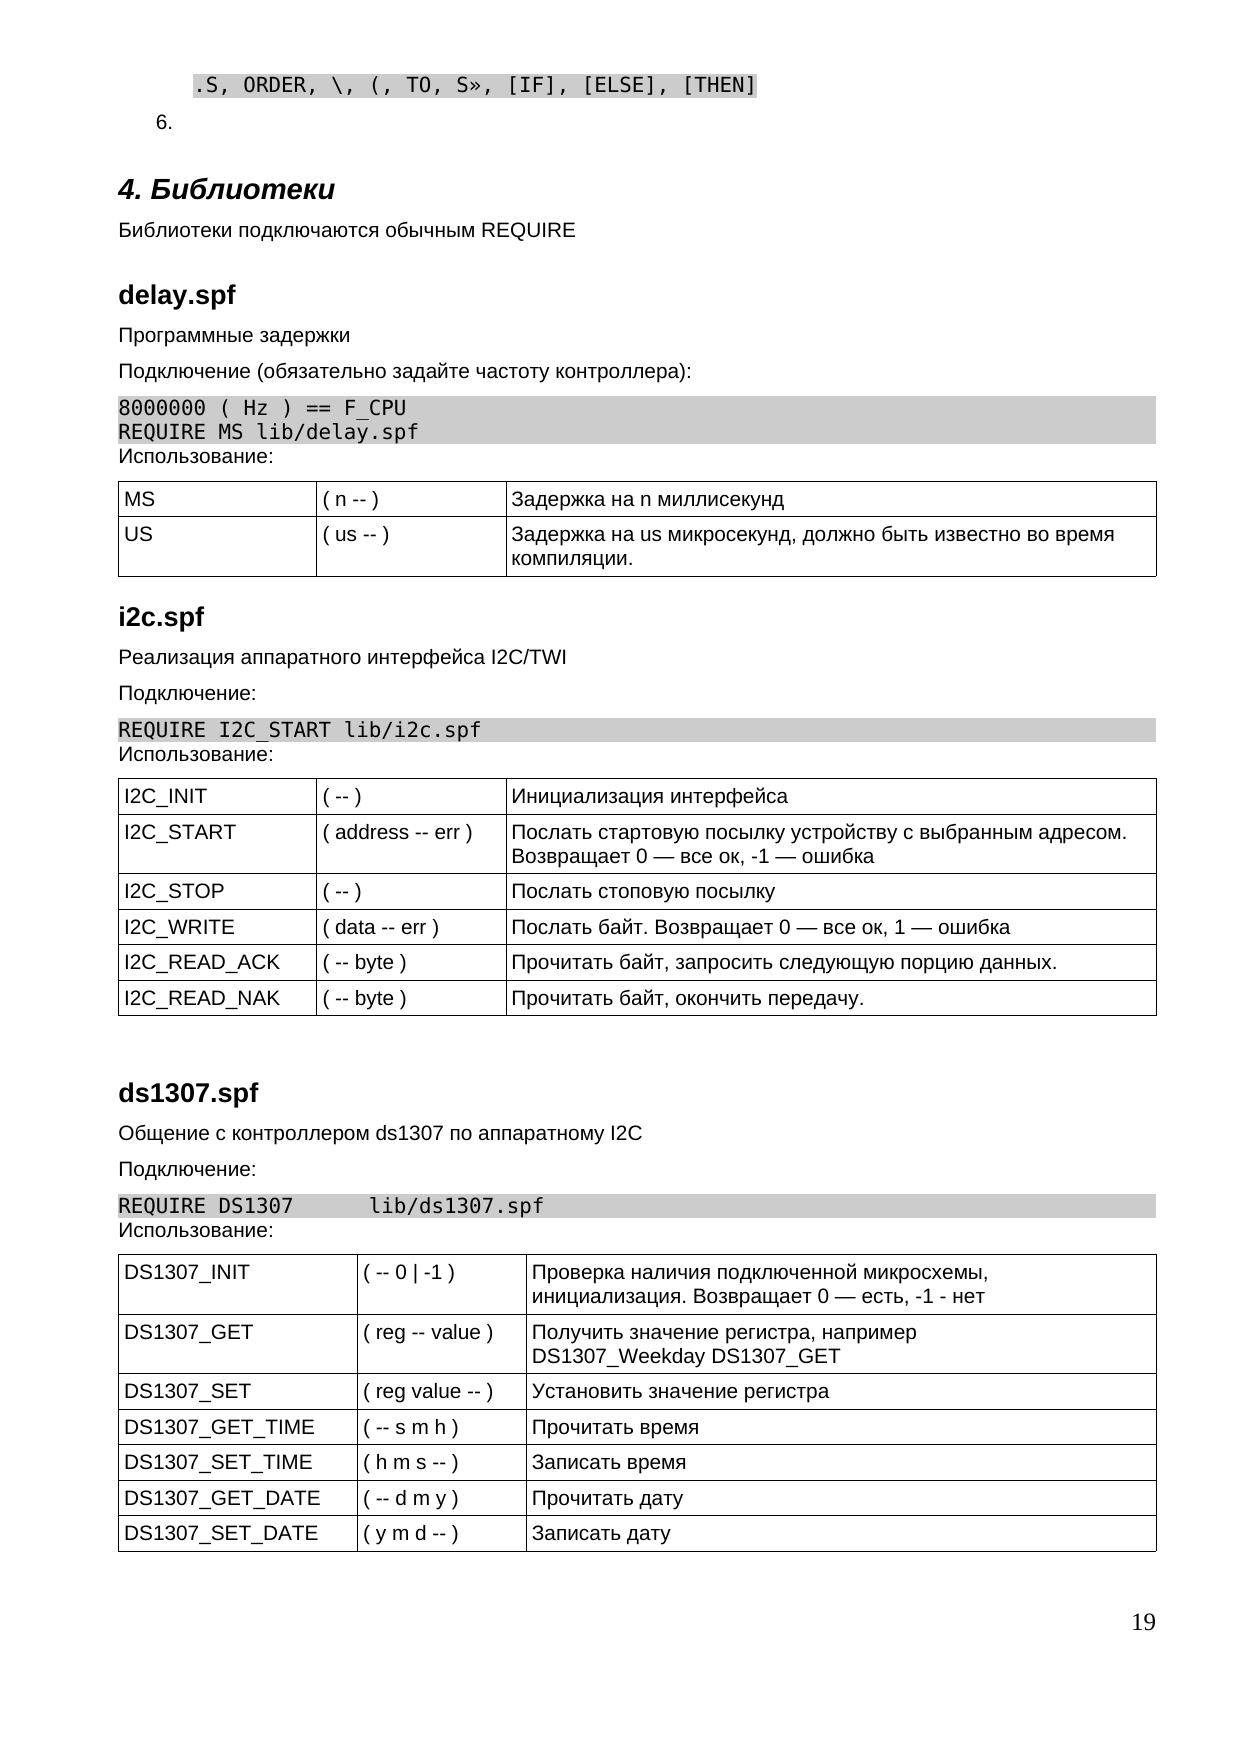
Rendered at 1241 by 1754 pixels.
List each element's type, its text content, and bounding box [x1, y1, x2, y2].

text Использование: [118, 444, 1156, 468]
table_cell ( -- d m y ) [358, 1481, 526, 1515]
text Использование: [118, 742, 1156, 766]
text Общение с контроллером ds1307 по аппаратному I2C [118, 1121, 1156, 1145]
text Использование: [118, 1218, 1156, 1242]
table_header Проверка наличия подключенной микросхемы, инициализация. Возвращает 0 — есть, -1 - нет [527, 1255, 1156, 1314]
text Подключение (обязательно задайте частоту контроллера): [118, 359, 1156, 383]
text Подключение: [118, 1157, 1156, 1181]
table_cell I2C_READ_ACK [119, 945, 316, 980]
text REQUIRE I2C_START lib/i2c.spf [118, 718, 1156, 742]
table_cell Прочитать время [527, 1410, 1156, 1444]
text REQUIRE DS1307 lib/ds1307.spf [118, 1194, 1156, 1218]
table_cell DS1307_SET_DATE [119, 1516, 357, 1551]
table_cell Прочитать байт, запросить следующую порцию данных. [507, 945, 1156, 980]
text 8000000 ( Hz ) == F_CPU [118, 396, 1156, 420]
table_cell Прочитать байт, окончить передачу. [507, 981, 1156, 1015]
table_cell Послать стоповую посылку [507, 874, 1156, 909]
table_cell ( reg value -- ) [358, 1374, 526, 1409]
list .S, ORDER, \, (, TO, S», [IF], [ELSE], [THEN] [156, 73, 1156, 98]
table_cell DS1307_GET_DATE [119, 1481, 357, 1515]
table_header Задержка на n миллисекунд [507, 482, 1156, 516]
table_cell US [119, 517, 316, 576]
table_cell Получить значение регистра, например DS1307_Weekday DS1307_GET [527, 1315, 1156, 1373]
table_cell Установить значение регистра [527, 1374, 1156, 1409]
table_header MS [119, 482, 316, 516]
table_cell ( y m d -- ) [358, 1516, 526, 1551]
table_cell DS1307_GET_TIME [119, 1410, 357, 1444]
text REQUIRE MS lib/delay.spf [118, 420, 1156, 444]
subtitle i2c.spf [118, 601, 1156, 632]
table_cell I2C_STOP [119, 874, 316, 909]
table_cell Записать дату [527, 1516, 1156, 1551]
table_cell ( h m s -- ) [358, 1445, 526, 1480]
table_cell I2C_READ_NAK [119, 981, 316, 1015]
table_cell ( address -- err ) [317, 815, 506, 873]
text Библиотеки подключаются обычным REQUIRE [118, 218, 1156, 242]
table_cell ( -- ) [317, 874, 506, 909]
table_cell ( us -- ) [317, 517, 506, 576]
text Программные задержки [118, 323, 1156, 347]
table_header ( -- ) [317, 779, 506, 814]
table_cell Прочитать дату [527, 1481, 1156, 1515]
table_cell ( -- byte ) [317, 981, 506, 1015]
text Подключение: [118, 681, 1156, 705]
table_cell DS1307_SET [119, 1374, 357, 1409]
table_cell DS1307_SET_TIME [119, 1445, 357, 1480]
table_cell ( reg -- value ) [358, 1315, 526, 1373]
table_header ( n -- ) [317, 482, 506, 516]
table_cell Послать байт. Возвращает 0 — все ок, 1 — ошибка [507, 910, 1156, 944]
text Реализация аппаратного интерфейса I2C/TWI [118, 645, 1156, 669]
table_cell I2C_WRITE [119, 910, 316, 944]
table_header ( -- 0 | -1 ) [358, 1255, 526, 1314]
subtitle 4. Библиотеки [118, 172, 1156, 205]
table_header Инициализация интерфейса [507, 779, 1156, 814]
table_cell ( -- byte ) [317, 945, 506, 980]
table_cell ( -- s m h ) [358, 1410, 526, 1444]
table_cell Записать время [527, 1445, 1156, 1480]
subtitle ds1307.spf [118, 1077, 1156, 1108]
table_header I2C_INIT [119, 779, 316, 814]
table_cell I2C_START [119, 815, 316, 873]
table_cell ( data -- err ) [317, 910, 506, 944]
subtitle delay.spf [118, 279, 1156, 310]
table_header DS1307_INIT [119, 1255, 357, 1314]
table_cell DS1307_GET [119, 1315, 357, 1373]
table_cell Послать стартовую посылку устройству с выбранным адресом. Возвращает 0 — все ок, -1 — ошибка [507, 815, 1156, 873]
table_cell Задержка на us микросекунд, должно быть известно во время компиляции. [507, 517, 1156, 576]
